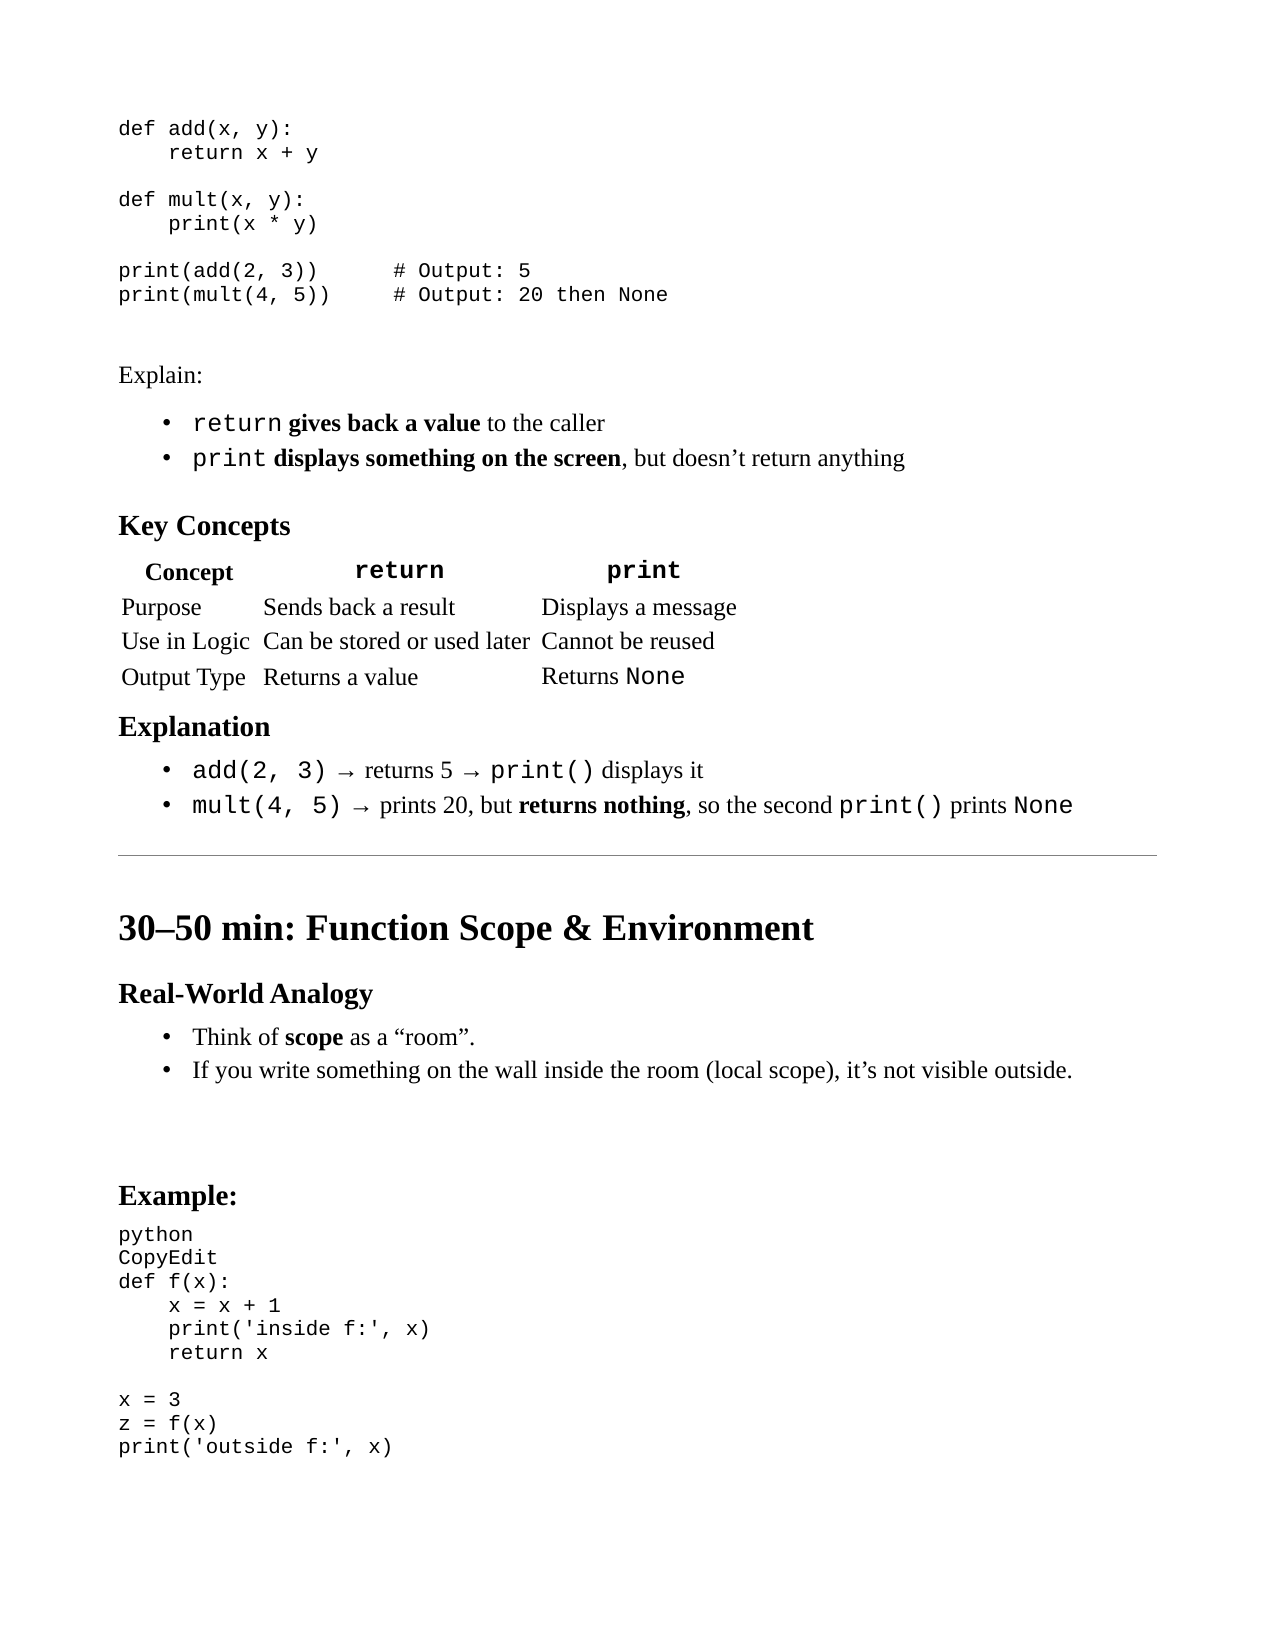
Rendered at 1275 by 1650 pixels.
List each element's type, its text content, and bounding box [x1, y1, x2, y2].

text print('outside f:', x) [118, 1437, 1157, 1460]
table_cell Displays a message [538, 589, 750, 623]
text def mult(x, y): [118, 189, 1157, 213]
table_cell Use in Logic [118, 623, 260, 658]
subtitle Key Concepts [118, 508, 1157, 542]
text x = x + 1 [118, 1295, 1157, 1318]
table_cell Purpose [118, 589, 260, 623]
list print displays something on the screen, but doesn’t return anything [162, 443, 1157, 474]
table_header Concept [118, 554, 260, 589]
table_cell Returns None [538, 658, 750, 694]
table_header return [260, 554, 538, 589]
subtitle Explanation [118, 709, 1157, 743]
text print('inside f:', x) [118, 1318, 1157, 1342]
text Explain: [118, 360, 1157, 389]
subtitle Example: [118, 1178, 1157, 1211]
text python [118, 1224, 1157, 1247]
subtitle 30–50 min: Function Scope & Environment [118, 906, 1157, 949]
text x = 3 [118, 1389, 1157, 1413]
text print(x * y) [118, 213, 1157, 236]
list add(2, 3) → returns 5 → print() displays it [162, 755, 1157, 786]
table_cell Cannot be reused [538, 623, 750, 658]
text print(add(2, 3)) # Output: 5 [118, 260, 1157, 284]
list If you write something on the wall inside the room (local scope), it’s not visible outside. [162, 1055, 1157, 1084]
text def f(x): [118, 1271, 1157, 1295]
table_header print [538, 554, 750, 589]
list return gives back a value to the caller [162, 408, 1157, 439]
subtitle Real-World Analogy [118, 976, 1157, 1009]
text CopyEdit [118, 1247, 1157, 1271]
text def add(x, y): [118, 118, 1157, 142]
text print(mult(4, 5)) # Output: 20 then None [118, 284, 1157, 307]
table_cell Can be stored or used later [260, 623, 538, 658]
table_cell Sends back a result [260, 589, 538, 623]
list mult(4, 5) → prints 20, but returns nothing, so the second print() prints None [162, 791, 1157, 821]
text return x + y [118, 142, 1157, 165]
text return x [118, 1342, 1157, 1366]
table_cell Returns a value [260, 658, 538, 694]
text z = f(x) [118, 1413, 1157, 1437]
table_cell Output Type [118, 658, 260, 694]
list Think of scope as a “room”. [162, 1022, 1157, 1051]
